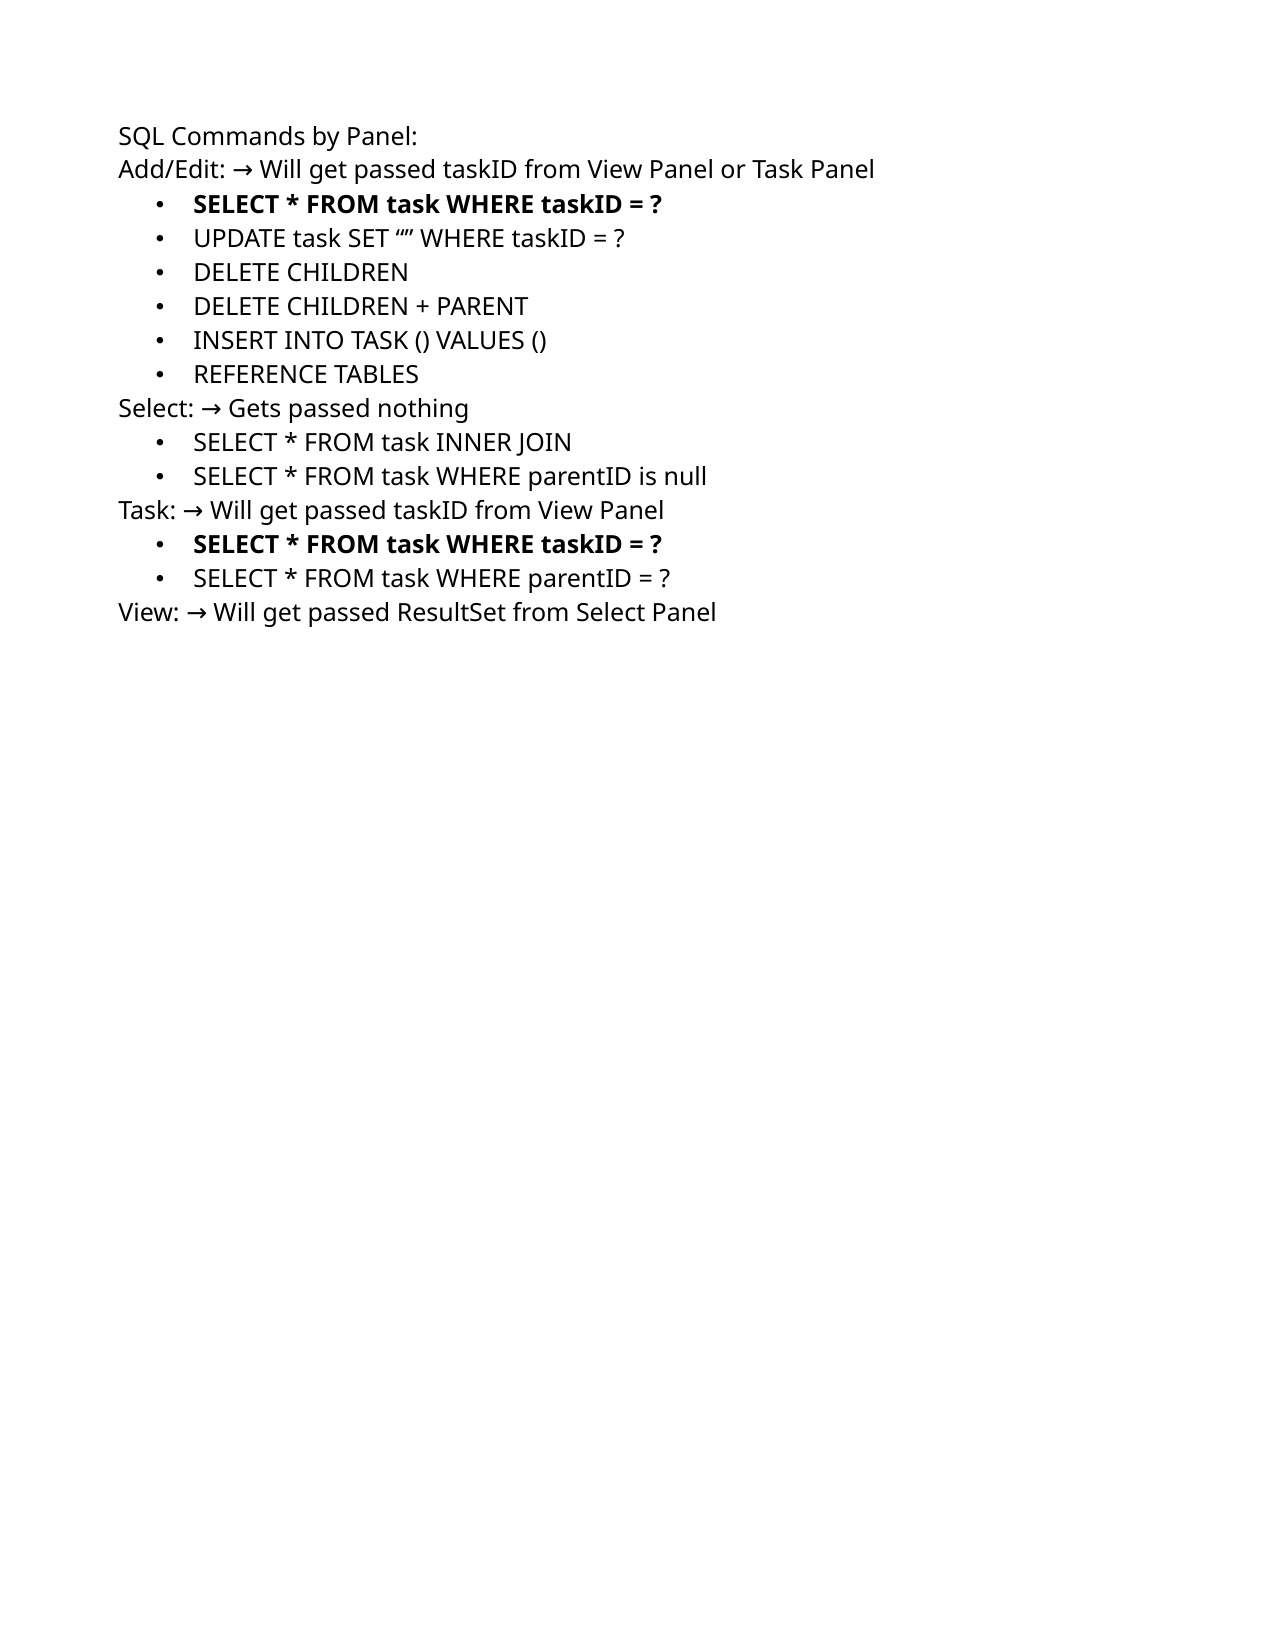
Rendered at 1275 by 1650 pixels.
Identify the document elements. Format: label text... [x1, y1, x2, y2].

text Select: → Gets passed nothing [118, 391, 1157, 425]
list SELECT * FROM task WHERE taskID = ? [156, 186, 1157, 220]
list REFERENCE TABLES [156, 357, 1157, 391]
list SELECT * FROM task INNER JOIN [156, 425, 1157, 459]
list UPDATE task SET “” WHERE taskID = ? [156, 220, 1157, 254]
list SELECT * FROM task WHERE parentID = ? [156, 561, 1157, 595]
list INSERT INTO TASK () VALUES () [156, 322, 1157, 357]
list SELECT * FROM task WHERE taskID = ? [156, 527, 1157, 561]
list SELECT * FROM task WHERE parentID is null [156, 459, 1157, 493]
list DELETE CHILDREN + PARENT [156, 288, 1157, 322]
text View: → Will get passed ResultSet from Select Panel [118, 595, 1157, 629]
text Add/Edit: → Will get passed taskID from View Panel or Task Panel [118, 152, 1157, 186]
text Task: → Will get passed taskID from View Panel [118, 493, 1157, 527]
text SQL Commands by Panel: [118, 118, 1157, 152]
list DELETE CHILDREN [156, 254, 1157, 288]
